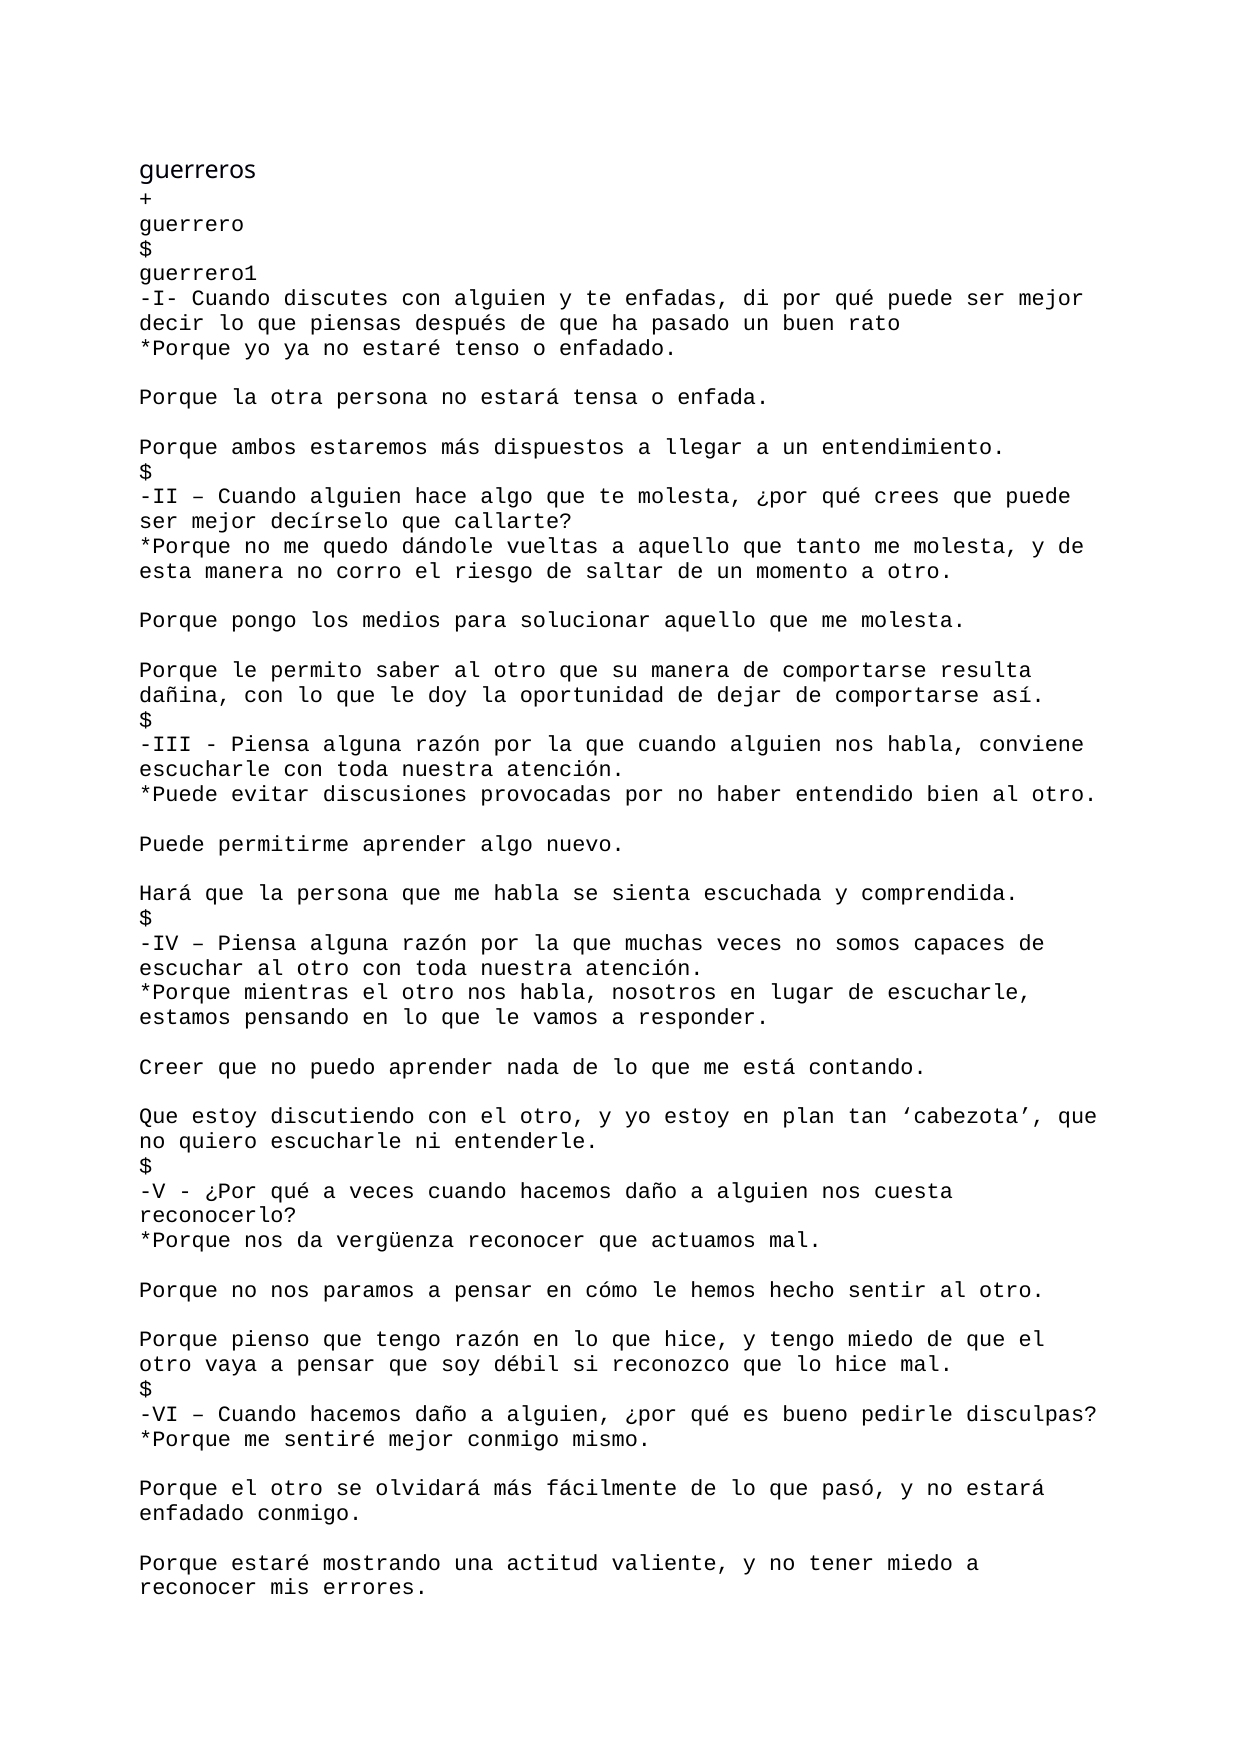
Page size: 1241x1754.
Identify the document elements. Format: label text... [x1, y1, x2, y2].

text Porque la otra persona no estará tensa o enfada. [139, 386, 1101, 411]
text Porque el otro se olvidará más fácilmente de lo que pasó, y no estará enfadado conmigo. [139, 1477, 1101, 1527]
text Que estoy discutiendo con el otro, y yo estoy en plan tan ‘cabezota’, que no quiero escucharle ni entenderle. [139, 1105, 1101, 1155]
text guerrero1 [139, 262, 1101, 287]
text -III - Piensa alguna razón por la que cuando alguien nos habla, conviene escucharle con toda nuestra atención. [139, 733, 1101, 783]
subtitle guerreros [139, 152, 1101, 186]
text + [139, 188, 1101, 213]
text *Puede evitar discusiones provocadas por no haber entendido bien al otro. [139, 783, 1101, 808]
text -I- Cuando discutes con alguien y te enfadas, di por qué puede ser mejor decir lo que piensas después de que ha pasado un buen rato [139, 287, 1101, 337]
text Puede permitirme aprender algo nuevo. [139, 833, 1101, 857]
text $ [139, 1378, 1101, 1403]
text *Porque no me quedo dándole vueltas a aquello que tanto me molesta, y de esta manera no corro el riesgo de saltar de un momento a otro. [139, 535, 1101, 585]
text guerrero [139, 213, 1101, 238]
text -II – Cuando alguien hace algo que te molesta, ¿por qué crees que puede ser mejor decírselo que callarte? [139, 486, 1101, 535]
text $ [139, 238, 1101, 262]
text -V - ¿Por qué a veces cuando hacemos daño a alguien nos cuesta reconocerlo? [139, 1180, 1101, 1229]
text Porque estaré mostrando una actitud valiente, y no tener miedo a reconocer mis errores. [139, 1552, 1101, 1601]
text *Porque nos da vergüenza reconocer que actuamos mal. [139, 1229, 1101, 1254]
text *Porque me sentiré mejor conmigo mismo. [139, 1428, 1101, 1452]
text $ [139, 907, 1101, 932]
text Porque le permito saber al otro que su manera de comportarse resulta dañina, con lo que le doy la oportunidad de dejar de comportarse así. [139, 659, 1101, 709]
text $ [139, 709, 1101, 733]
text Creer que no puedo aprender nada de lo que me está contando. [139, 1056, 1101, 1081]
text Porque pongo los medios para solucionar aquello que me molesta. [139, 609, 1101, 634]
text Porque pienso que tengo razón en lo que hice, y tengo miedo de que el otro vaya a pensar que soy débil si reconozco que lo hice mal. [139, 1328, 1101, 1378]
text -IV – Piensa alguna razón por la que muchas veces no somos capaces de escuchar al otro con toda nuestra atención. [139, 932, 1101, 981]
text *Porque mientras el otro nos habla, nosotros en lugar de escucharle, estamos pensando en lo que le vamos a responder. [139, 981, 1101, 1031]
text Porque ambos estaremos más dispuestos a llegar a un entendimiento. [139, 436, 1101, 461]
text Porque no nos paramos a pensar en cómo le hemos hecho sentir al otro. [139, 1279, 1101, 1304]
text Hará que la persona que me habla se sienta escuchada y comprendida. [139, 882, 1101, 907]
text $ [139, 1155, 1101, 1180]
text $ [139, 461, 1101, 486]
text *Porque yo ya no estaré tenso o enfadado. [139, 337, 1101, 362]
text -VI – Cuando hacemos daño a alguien, ¿por qué es bueno pedirle disculpas? [139, 1403, 1101, 1428]
